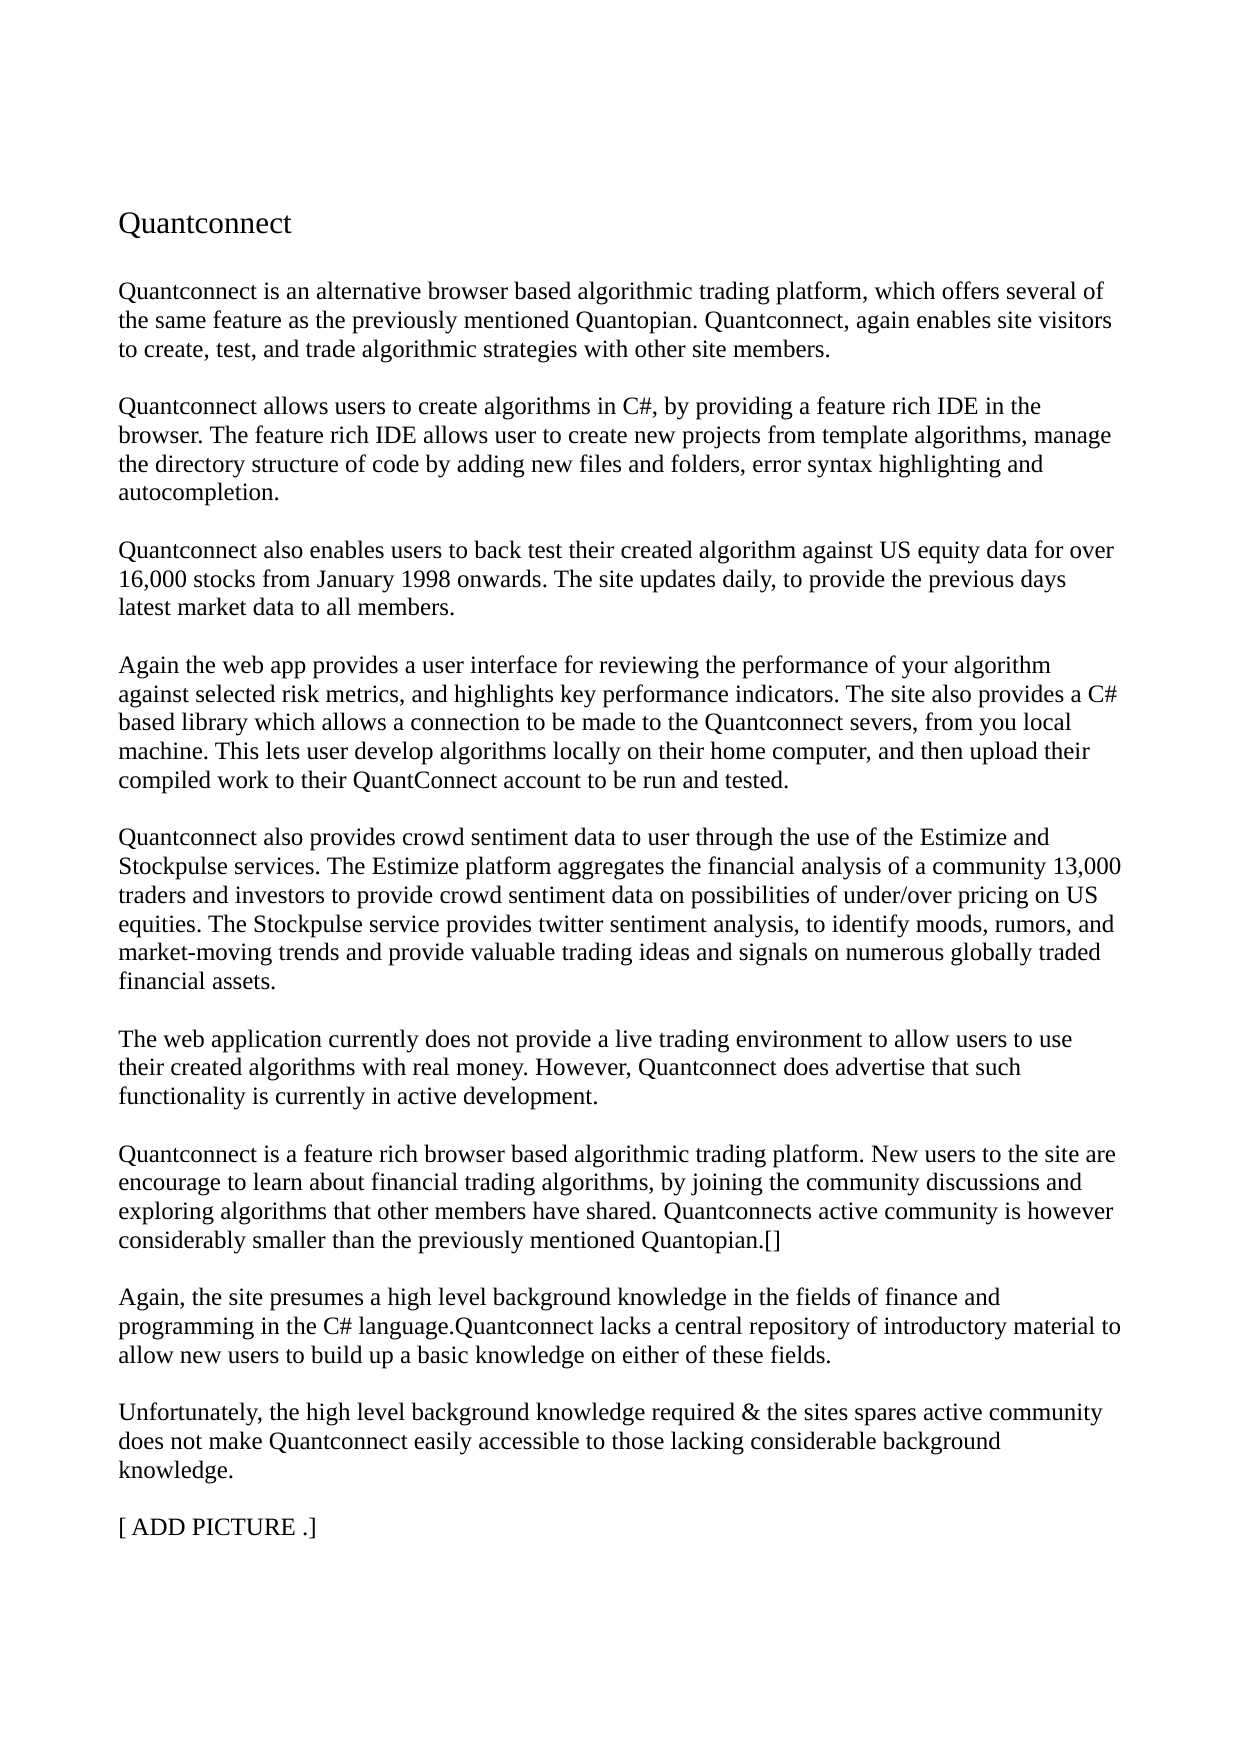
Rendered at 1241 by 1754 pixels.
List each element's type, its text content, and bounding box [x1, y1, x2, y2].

text Quantconnect is a feature rich browser based algorithmic trading platform. New users to the site are encourage to learn about financial trading algorithms, by joining the community discussions and exploring algorithms that other members have shared. Quantconnects active community is however considerably smaller than the previously mentioned Quantopian.[] [118, 1139, 1122, 1282]
text Again the web app provides a user interface for reviewing the performance of your algorithm against selected risk metrics, and highlights key performance indicators. The site also provides a C# based library which allows a connection to be made to the Quantconnect severs, from you local machine. This lets user develop algorithms locally on their home computer, and then upload their compiled work to their QuantConnect account to be run and tested. [118, 650, 1122, 794]
text Quantconnect is an alternative browser based algorithmic trading platform, which offers several of the same feature as the previously mentioned Quantopian. Quantconnect, again enables site visitors to create, test, and trade algorithmic strategies with other site members. Quantconnect allows users to create algorithms in C#, by providing a feature rich IDE in the browser. The feature rich IDE allows user to create new projects from template algorithms, manage the directory structure of code by adding new files and folders, error syntax highlighting and autocompletion. Quantconnect also enables users to back test their created algorithm against US equity data for over 16,000 stocks from January 1998 onwards. The site updates daily, to provide the previous days latest market data to all members. [118, 276, 1122, 621]
text [ ADD PICTURE .] [118, 1512, 1122, 1541]
text Quantconnect [118, 204, 1122, 240]
text Again, the site presumes a high level background knowledge in the fields of finance and programming in the C# language.Quantconnect lacks a central repository of introductory material to allow new users to build up a basic knowledge on either of these fields. Unfortunately, the high level background knowledge required & the sites spares active community does not make Quantconnect easily accessible to those lacking considerable background knowledge. [118, 1282, 1122, 1484]
text Quantconnect also provides crowd sentiment data to user through the use of the Estimize and Stockpulse services. The Estimize platform aggregates the financial analysis of a community 13,000 traders and investors to provide crowd sentiment data on possibilities of under/over pricing on US equities. The Stockpulse service provides twitter sentiment analysis, to identify moods, rumors, and market-moving trends and provide valuable trading ideas and signals on numerous globally traded financial assets. [118, 822, 1122, 995]
text The web application currently does not provide a live trading environment to allow users to use their created algorithms with real money. However, Quantconnect does advertise that such functionality is currently in active development. [118, 1024, 1122, 1110]
